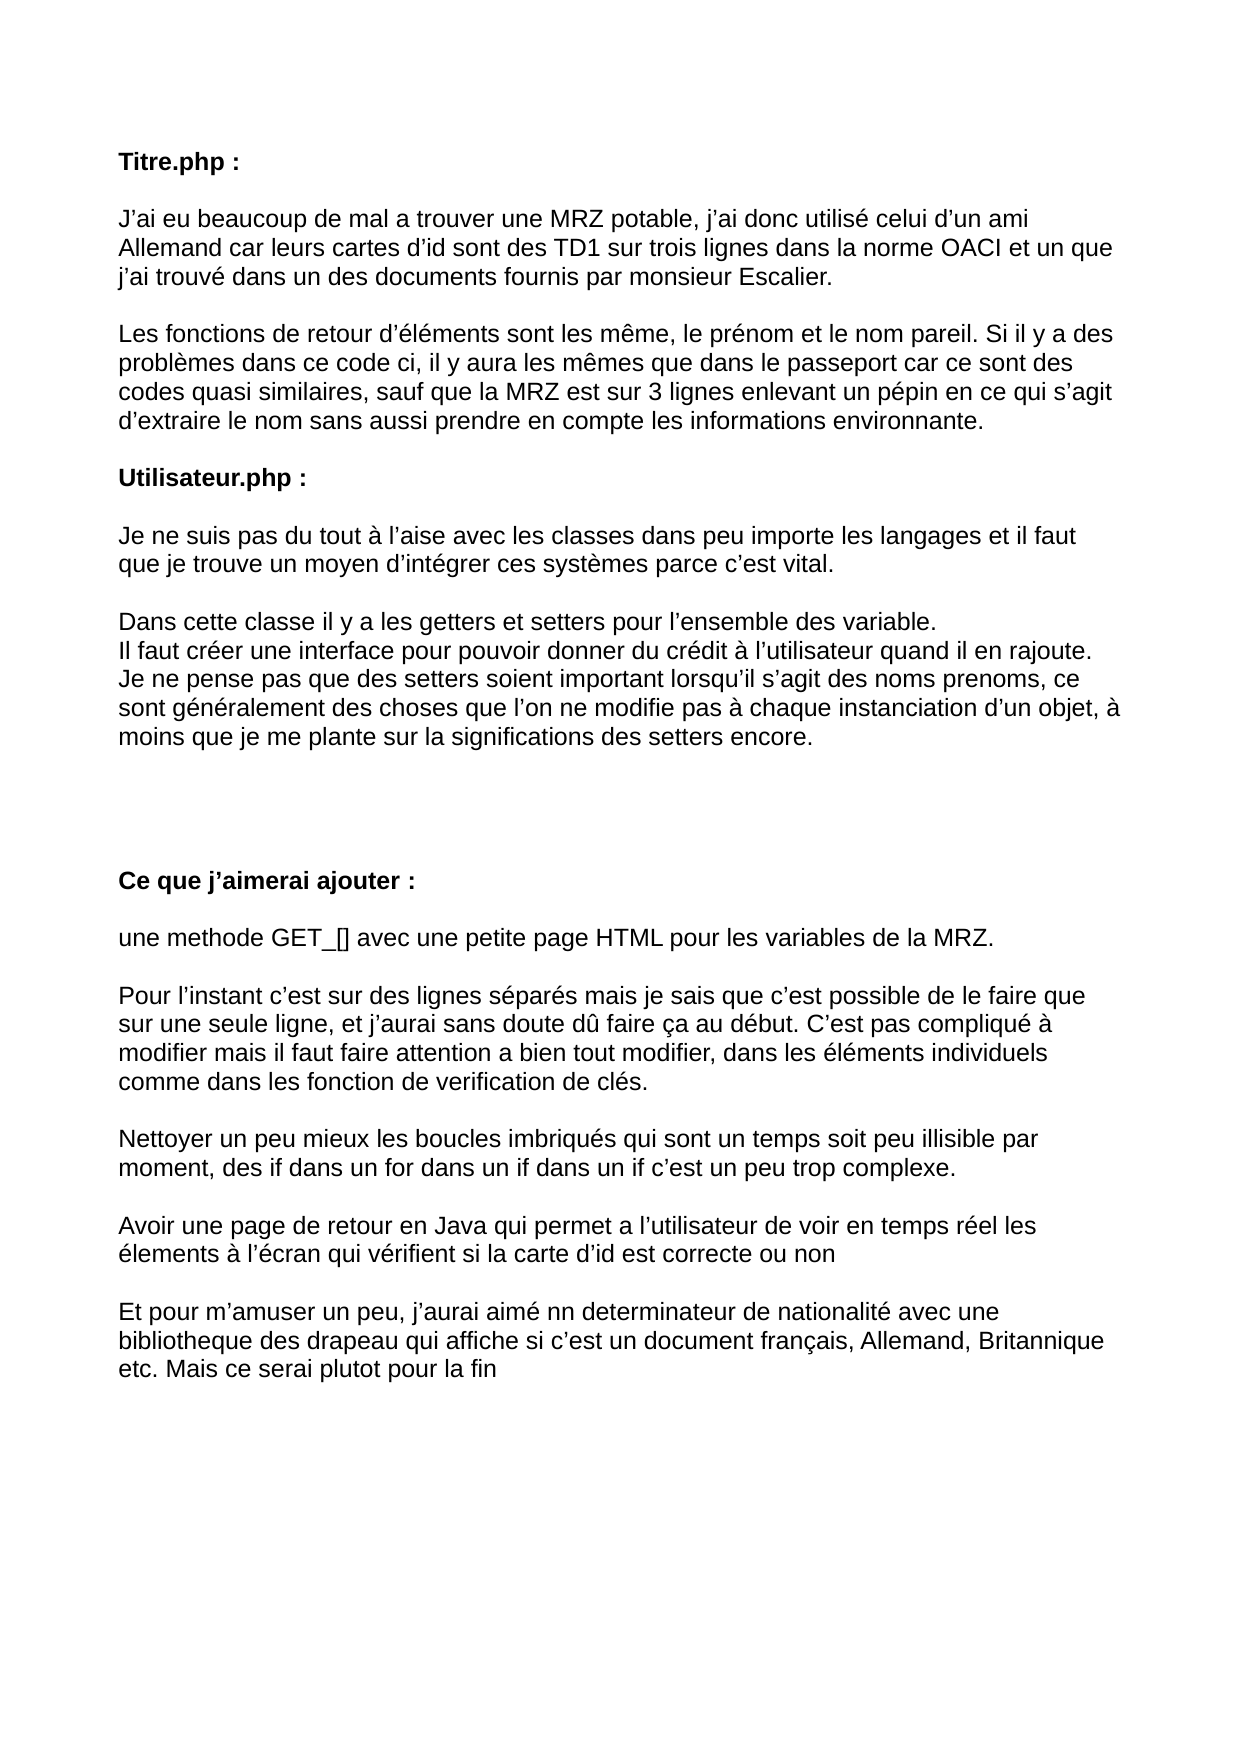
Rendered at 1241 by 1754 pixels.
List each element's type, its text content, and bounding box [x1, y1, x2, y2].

text Titre.php : [118, 147, 1122, 176]
text Je ne suis pas du tout à l’aise avec les classes dans peu importe les langages et il faut que je trouve un moyen d’intégrer ces systèmes parce c’est vital. [118, 521, 1122, 578]
text Dans cette classe il y a les getters et setters pour l’ensemble des variable. [118, 607, 1122, 636]
text Avoir une page de retour en Java qui permet a l’utilisateur de voir en temps réel les élements à l’écran qui vérifient si la carte d’id est correcte ou non [118, 1211, 1122, 1268]
text Les fonctions de retour d’éléments sont les même, le prénom et le nom pareil. Si il y a des problèmes dans ce code ci, il y aura les mêmes que dans le passeport car ce sont des codes quasi similaires, sauf que la MRZ est sur 3 lignes enlevant un pépin en ce qui s’agit d’extraire le nom sans aussi prendre en compte les informations environnante. [118, 319, 1122, 434]
text Il faut créer une interface pour pouvoir donner du crédit à l’utilisateur quand il en rajoute. Je ne pense pas que des setters soient important lorsqu’il s’agit des noms prenoms, ce sont généralement des choses que l’on ne modifie pas à chaque instanciation d’un objet, à moins que je me plante sur la significations des setters encore. [118, 636, 1122, 751]
text Pour l’instant c’est sur des lignes séparés mais je sais que c’est possible de le faire que sur une seule ligne, et j’aurai sans doute dû faire ça au début. C’est pas compliqué à modifier mais il faut faire attention a bien tout modifier, dans les éléments individuels comme dans les fonction de verification de clés. [118, 981, 1122, 1096]
text Et pour m’amuser un peu, j’aurai aimé nn determinateur de nationalité avec une bibliotheque des drapeau qui affiche si c’est un document français, Allemand, Britannique etc. Mais ce serai plutot pour la fin [118, 1297, 1122, 1383]
text Nettoyer un peu mieux les boucles imbriqués qui sont un temps soit peu illisible par moment, des if dans un for dans un if dans un if c’est un peu trop complexe. [118, 1124, 1122, 1182]
text Ce que j’aimerai ajouter : [118, 866, 1122, 894]
text une methode GET_[] avec une petite page HTML pour les variables de la MRZ. [118, 923, 1122, 952]
text Utilisateur.php : [118, 463, 1122, 492]
text J’ai eu beaucoup de mal a trouver une MRZ potable, j’ai donc utilisé celui d’un ami Allemand car leurs cartes d’id sont des TD1 sur trois lignes dans la norme OACI et un que j’ai trouvé dans un des documents fournis par monsieur Escalier. [118, 204, 1122, 291]
